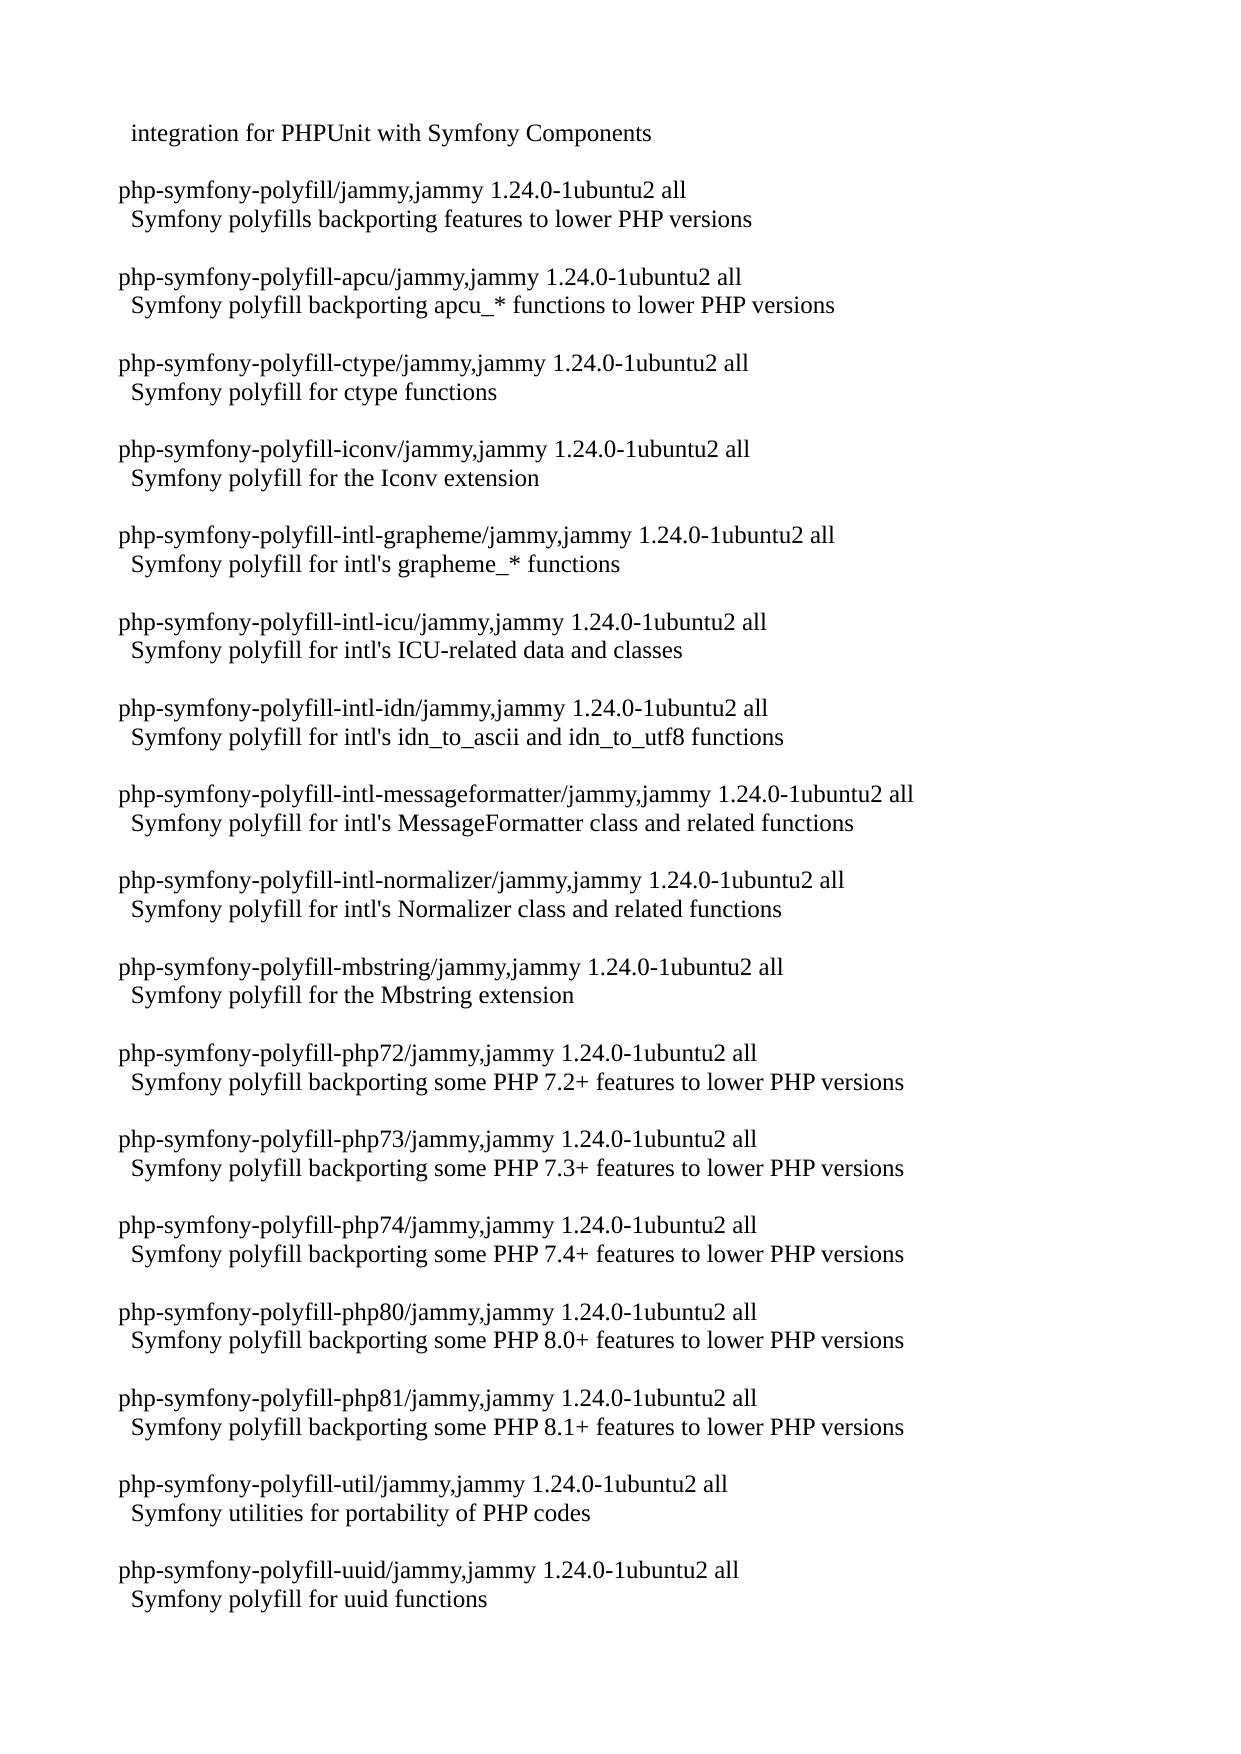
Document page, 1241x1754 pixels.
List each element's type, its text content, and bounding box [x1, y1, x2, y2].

text Symfony polyfill for intl's grapheme_* functions [118, 549, 1122, 578]
text Symfony utilities for portability of PHP codes [118, 1498, 1122, 1527]
text Symfony polyfill for intl's ICU-related data and classes [118, 636, 1122, 664]
text php-symfony-polyfill-mbstring/jammy,jammy 1.24.0-1ubuntu2 all [118, 952, 1122, 981]
text php-symfony-polyfill-util/jammy,jammy 1.24.0-1ubuntu2 all [118, 1469, 1122, 1498]
text php-symfony-polyfill-php80/jammy,jammy 1.24.0-1ubuntu2 all [118, 1297, 1122, 1326]
text php-symfony-polyfill-php81/jammy,jammy 1.24.0-1ubuntu2 all [118, 1383, 1122, 1412]
text Symfony polyfill backporting some PHP 7.2+ features to lower PHP versions [118, 1067, 1122, 1096]
text Symfony polyfill backporting some PHP 8.1+ features to lower PHP versions [118, 1412, 1122, 1441]
text php-symfony-polyfill-php73/jammy,jammy 1.24.0-1ubuntu2 all [118, 1124, 1122, 1153]
text php-symfony-polyfill-iconv/jammy,jammy 1.24.0-1ubuntu2 all [118, 434, 1122, 463]
text php-symfony-polyfill-uuid/jammy,jammy 1.24.0-1ubuntu2 all [118, 1556, 1122, 1584]
text Symfony polyfill for ctype functions [118, 377, 1122, 406]
text php-symfony-polyfill-apcu/jammy,jammy 1.24.0-1ubuntu2 all [118, 262, 1122, 291]
text php-symfony-polyfill-intl-icu/jammy,jammy 1.24.0-1ubuntu2 all [118, 607, 1122, 636]
text Symfony polyfill backporting apcu_* functions to lower PHP versions [118, 291, 1122, 319]
text php-symfony-polyfill-intl-grapheme/jammy,jammy 1.24.0-1ubuntu2 all [118, 521, 1122, 549]
text Symfony polyfill for the Mbstring extension [118, 981, 1122, 1009]
text php-symfony-polyfill-intl-normalizer/jammy,jammy 1.24.0-1ubuntu2 all [118, 866, 1122, 894]
text php-symfony-polyfill-php74/jammy,jammy 1.24.0-1ubuntu2 all [118, 1211, 1122, 1239]
text php-symfony-polyfill-ctype/jammy,jammy 1.24.0-1ubuntu2 all [118, 348, 1122, 377]
text php-symfony-polyfill-php72/jammy,jammy 1.24.0-1ubuntu2 all [118, 1038, 1122, 1067]
text php-symfony-polyfill-intl-messageformatter/jammy,jammy 1.24.0-1ubuntu2 all [118, 779, 1122, 808]
text Symfony polyfills backporting features to lower PHP versions [118, 204, 1122, 233]
text php-symfony-polyfill/jammy,jammy 1.24.0-1ubuntu2 all [118, 176, 1122, 204]
text integration for PHPUnit with Symfony Components [118, 118, 1122, 147]
text Symfony polyfill for intl's idn_to_ascii and idn_to_utf8 functions [118, 722, 1122, 751]
text Symfony polyfill backporting some PHP 8.0+ features to lower PHP versions [118, 1326, 1122, 1354]
text Symfony polyfill for intl's MessageFormatter class and related functions [118, 808, 1122, 837]
text Symfony polyfill backporting some PHP 7.3+ features to lower PHP versions [118, 1153, 1122, 1182]
text Symfony polyfill for the Iconv extension [118, 463, 1122, 492]
text Symfony polyfill backporting some PHP 7.4+ features to lower PHP versions [118, 1239, 1122, 1268]
text Symfony polyfill for intl's Normalizer class and related functions [118, 894, 1122, 923]
text php-symfony-polyfill-intl-idn/jammy,jammy 1.24.0-1ubuntu2 all [118, 693, 1122, 722]
text Symfony polyfill for uuid functions [118, 1584, 1122, 1613]
